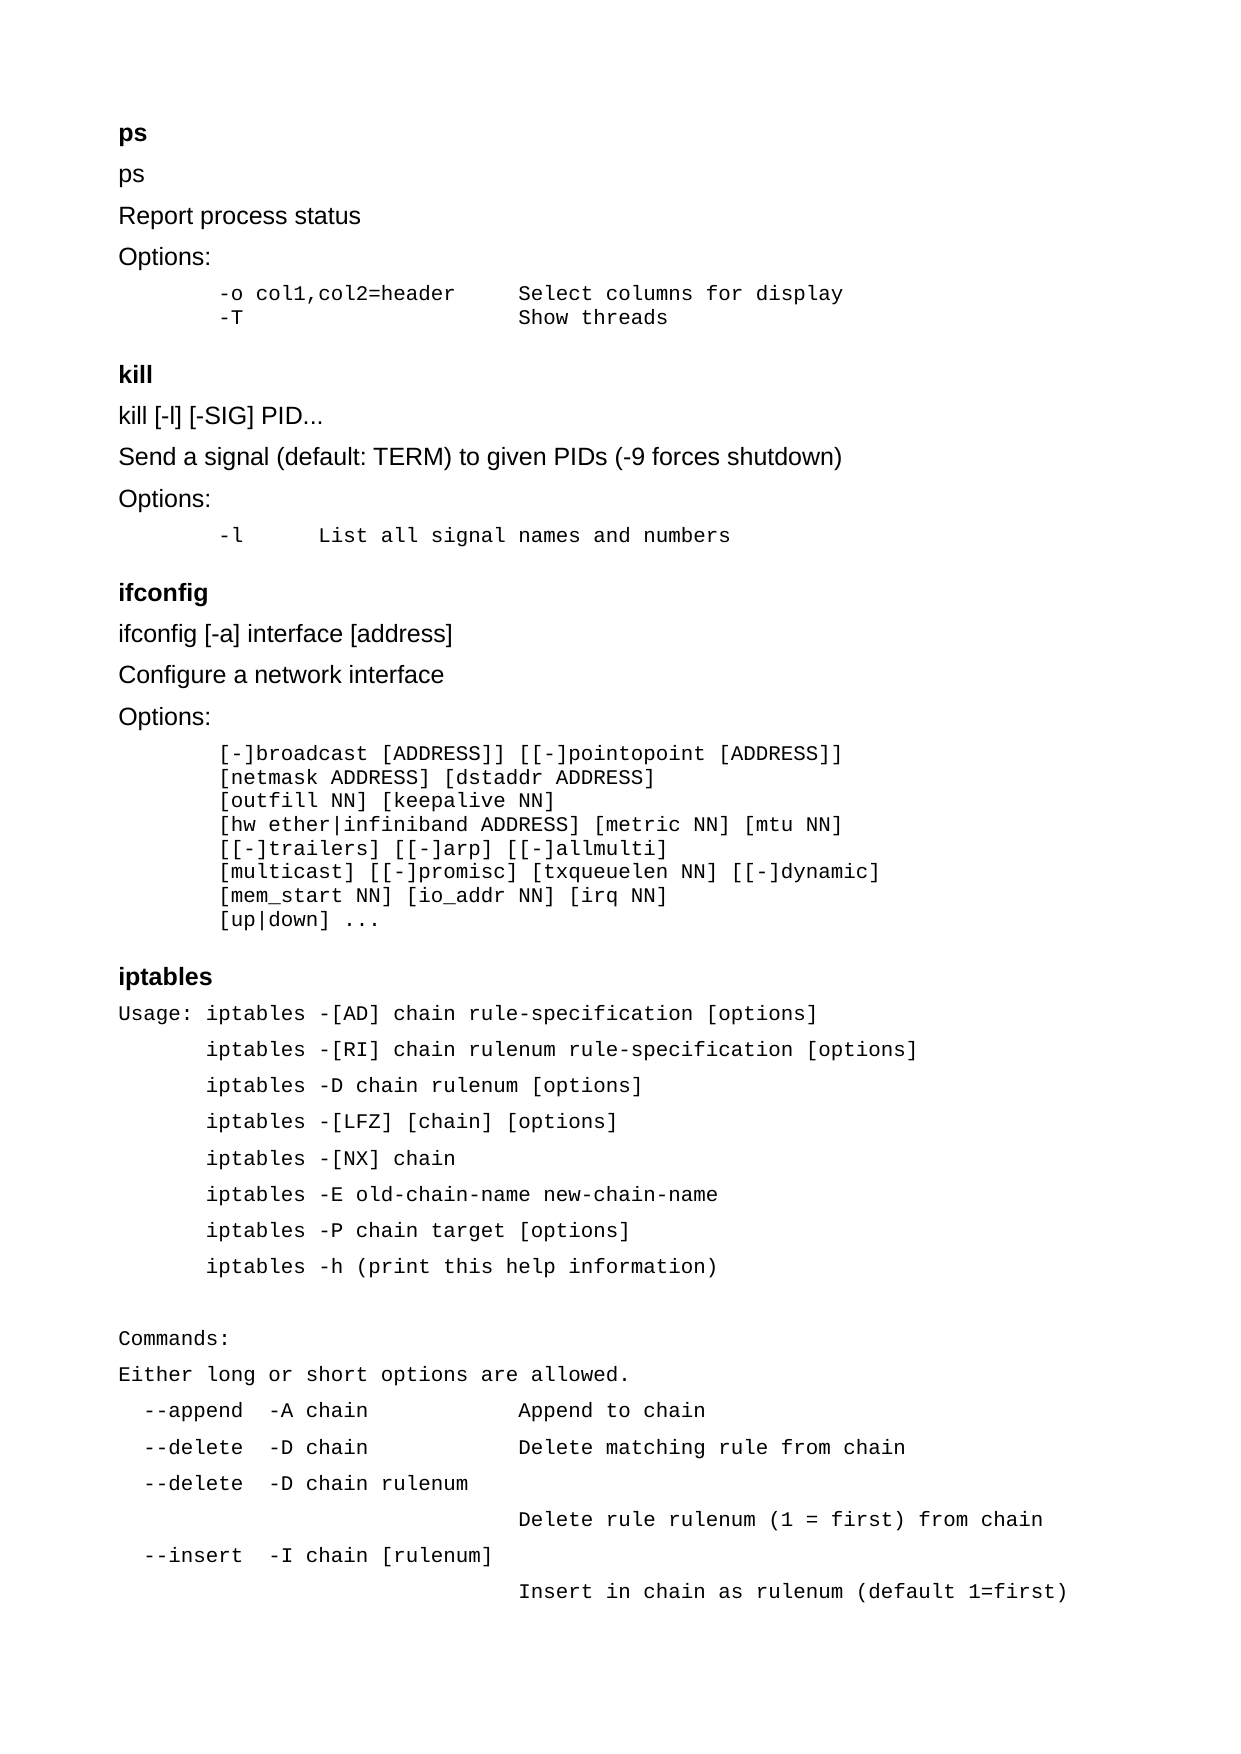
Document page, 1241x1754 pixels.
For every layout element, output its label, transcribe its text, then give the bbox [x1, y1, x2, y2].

text Send a signal (default: TERM) to given PIDs (-9 forces shutdown) [118, 442, 1122, 471]
text -l List all signal names and numbers [118, 525, 1122, 548]
text Usage: iptables -[AD] chain rule-specification [options] [118, 1003, 1122, 1027]
text Options: [118, 702, 1122, 731]
text Insert in chain as rulenum (default 1=first) [118, 1581, 1122, 1605]
text -T Show threads [118, 307, 1122, 330]
text kill [-l] [-SIG] PID... [118, 401, 1122, 430]
text iptables -D chain rulenum [options] [118, 1075, 1122, 1099]
text iptables -P chain target [options] [118, 1220, 1122, 1243]
text iptables -[LFZ] [chain] [options] [118, 1111, 1122, 1135]
text iptables -E old-chain-name new-chain-name [118, 1184, 1122, 1207]
text [outfill NN] [keepalive NN] [118, 790, 1122, 814]
text Options: [118, 484, 1122, 512]
text Delete rule rulenum (1 = first) from chain [118, 1509, 1122, 1533]
text -o col1,col2=header Select columns for display [118, 283, 1122, 307]
text ps [118, 118, 1122, 147]
text [netmask ADDRESS] [dstaddr ADDRESS] [118, 767, 1122, 790]
text --delete -D chain Delete matching rule from chain [118, 1437, 1122, 1460]
text --insert -I chain [rulenum] [118, 1545, 1122, 1569]
text [mem_start NN] [io_addr NN] [irq NN] [118, 885, 1122, 908]
text iptables -[NX] chain [118, 1147, 1122, 1171]
text [multicast] [[-]promisc] [txqueuelen NN] [[-]dynamic] [118, 861, 1122, 885]
text kill [118, 360, 1122, 389]
text [up|down] ... [118, 908, 1122, 932]
text [[-]trailers] [[-]arp] [[-]allmulti] [118, 838, 1122, 861]
text --delete -D chain rulenum [118, 1473, 1122, 1496]
text ifconfig [-a] interface [address] [118, 619, 1122, 648]
text ifconfig [118, 578, 1122, 607]
text [hw ether|infiniband ADDRESS] [metric NN] [mtu NN] [118, 814, 1122, 838]
text iptables -[RI] chain rulenum rule-specification [options] [118, 1039, 1122, 1063]
text [-]broadcast [ADDRESS]] [[-]pointopoint [ADDRESS]] [118, 743, 1122, 767]
text Options: [118, 242, 1122, 271]
text iptables [118, 962, 1122, 990]
text iptables -h (print this help information) [118, 1256, 1122, 1279]
text Commands: [118, 1328, 1122, 1352]
text Report process status [118, 201, 1122, 229]
text Configure a network interface [118, 661, 1122, 689]
text ps [118, 159, 1122, 188]
text Either long or short options are allowed. [118, 1364, 1122, 1388]
text --append -A chain Append to chain [118, 1401, 1122, 1424]
